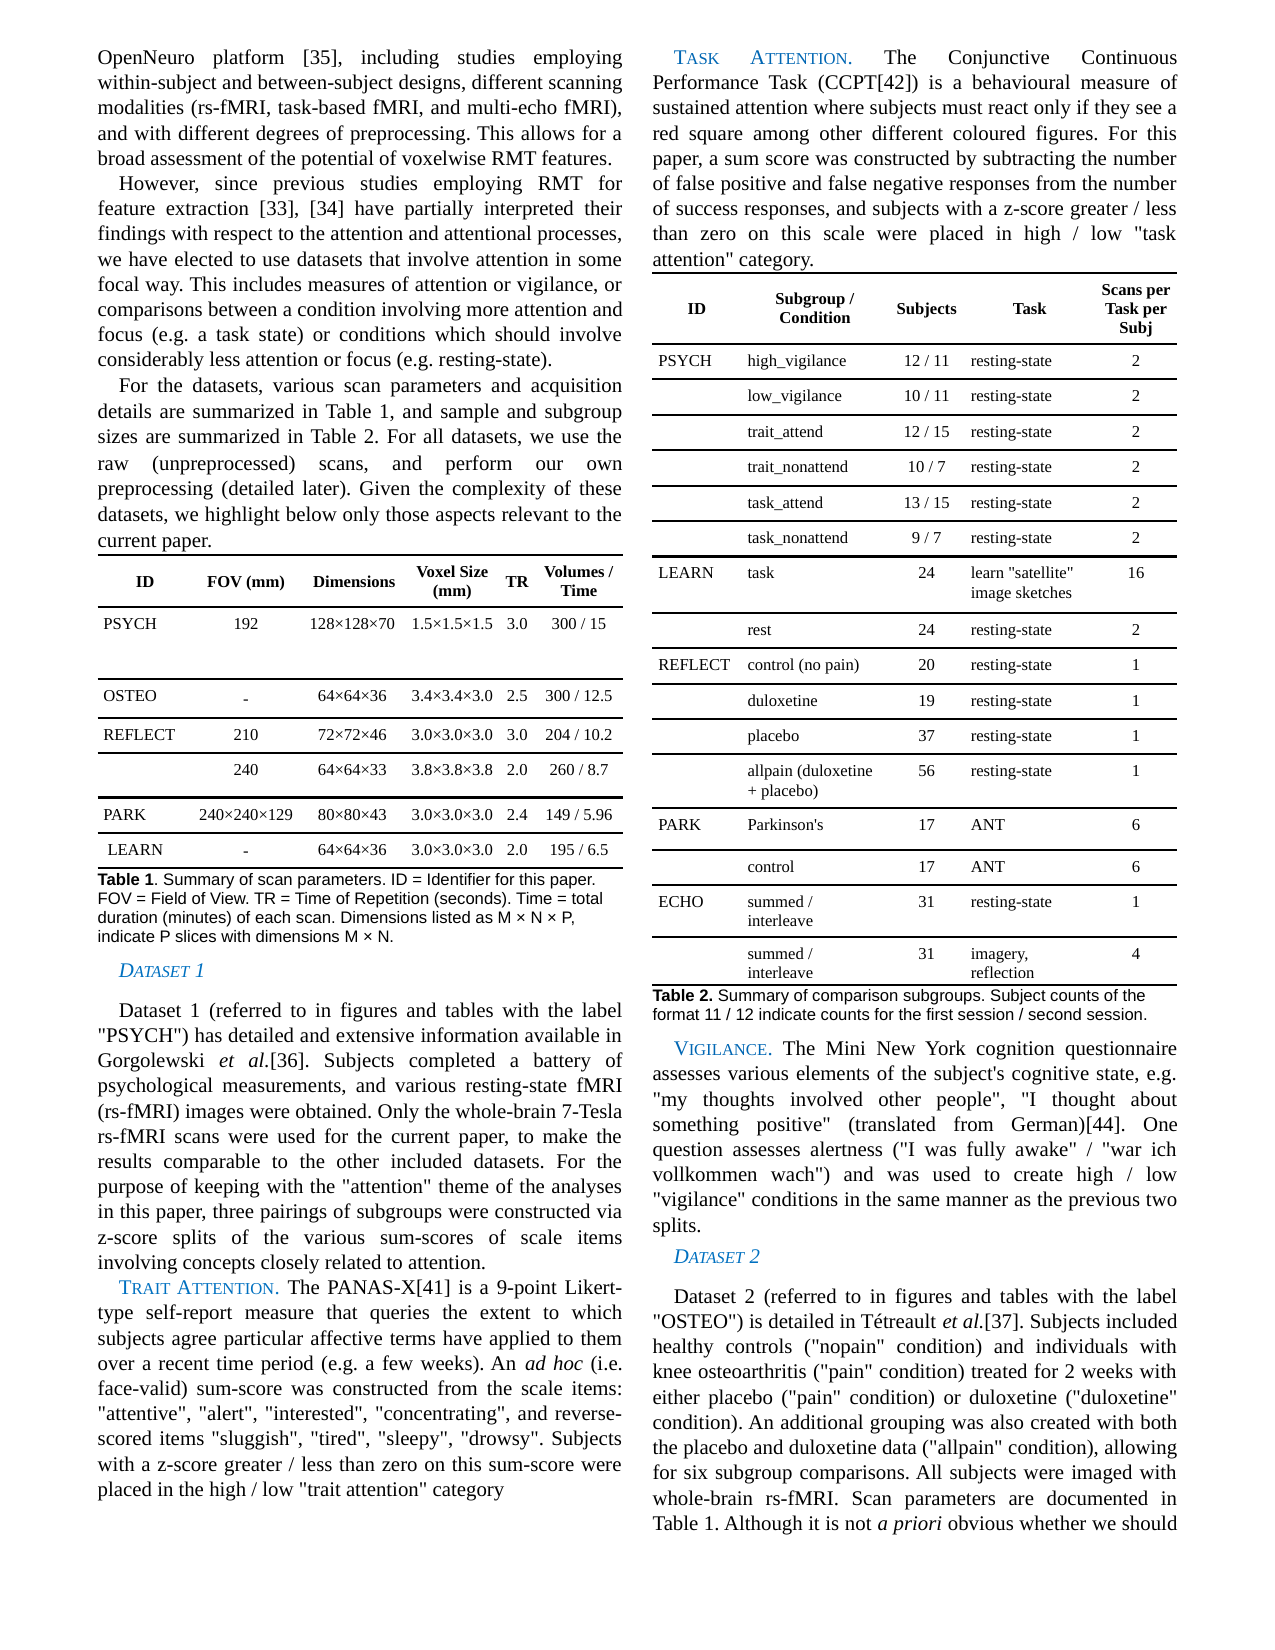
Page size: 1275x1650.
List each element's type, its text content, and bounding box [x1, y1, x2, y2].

table_cell resting-state [965, 755, 1094, 807]
table_cell 210 [193, 719, 299, 752]
table_cell 2 [1094, 487, 1177, 520]
table_cell trait_nonattend [741, 451, 888, 484]
text Dataset 1 (referred to in figures and tables with the label "PSYCH") has detailed and extensive information available in Gorgolewski et al.[36]. Subjects completed a battery of psychological measurements, and various resting-state fMRI (rs-fMRI) images were obtained. Only the whole-brain 7-Tesla rs-fMRI scans were used for the current paper, to make the results comparable to the other included datasets. For the purpose of keeping with the "attention" theme of the analyses in this paper, three pairings of subgroups were constructed via z-score splits of the various sum-scores of scale items involving concepts closely related to attention. [97, 998, 623, 1274]
table_cell 204 / 10.2 [535, 719, 622, 752]
table_cell resting-state [965, 380, 1094, 414]
table_cell 2 [1094, 614, 1177, 647]
table_cell PSYCH [98, 608, 192, 678]
table_cell [652, 938, 741, 984]
table_cell [652, 685, 741, 718]
table_cell resting-state [965, 886, 1094, 936]
table_cell control (no pain) [741, 649, 888, 682]
table_cell 6 [1094, 809, 1177, 848]
table_cell OSTEO [98, 680, 192, 717]
table_cell 240×240×129 [193, 799, 299, 832]
table_cell 3.0×3.0×3.0 [405, 799, 499, 832]
table_cell 64×64×36 [299, 680, 405, 717]
table_cell 37 [888, 720, 965, 753]
table_cell 128×128×70 [299, 608, 405, 678]
table_cell placebo [741, 720, 888, 753]
table_cell 17 [888, 809, 965, 848]
table_cell PARK [98, 799, 192, 832]
text Trait Attention. The PANAS-X[41] is a 9-point Likert-type self-report measure that queries the extent to which subjects agree particular affective terms have applied to them over a recent time period (e.g. a few weeks). An ad hoc (i.e. face-valid) sum-score was constructed from the scale items: "attentive", "alert", "interested", "concentrating", and reverse-scored items "sluggish", "tired", "sleepy", "drowsy". Subjects with a z-score greater / less than zero on this sum-score were placed in the high / low "trait attention" category [97, 1275, 623, 1501]
table_cell 10 / 7 [888, 451, 965, 484]
table_header Subgroup / Condition [741, 274, 888, 343]
table_cell Parkinson's [741, 809, 888, 848]
text Vigilance. The Mini New York cognition questionnaire assesses various elements of the subject's cognitive state, e.g. "my thoughts involved other people", "I thought about something positive" (translated from German)[44]. One question assesses alertness ("I was fully awake" / "war ich vollkommen wach") and was used to create high / low "vigilance" conditions in the same manner as the previous two splits. [652, 1036, 1178, 1237]
table_cell REFLECT [652, 649, 741, 682]
text Table 1. Summary of scan parameters. ID = Identifier for this paper. FOV = Field of View. TR = Time of Repetition (seconds). Time = total duration (minutes) of each scan. Dimensions listed as M × N × P, indicate P slices with dimensions M × N. [97, 869, 623, 946]
table_cell 72×72×46 [299, 719, 405, 752]
table_cell 2 [1094, 380, 1177, 414]
table_cell 2.0 [499, 754, 535, 796]
table_cell low_vigilance [741, 380, 888, 414]
text Task Attention. The Conjunctive Continuous Performance Task (CCPT[42]) is a behavioural measure of sustained attention where subjects must react only if they see a red square among other different coloured figures. For this paper, a sum score was constructed by subtracting the number of false positive and false negative responses from the number of success responses, and subjects with a z-score greater / less than zero on this scale were placed in high / low "task attention" category. [652, 45, 1178, 271]
table_cell 1 [1094, 755, 1177, 807]
table_cell 12 / 15 [888, 416, 965, 449]
table_cell control [741, 851, 888, 884]
table_cell duloxetine [741, 685, 888, 718]
table_cell resting-state [965, 522, 1094, 555]
table_cell 13 / 15 [888, 487, 965, 520]
table_cell 240 [193, 754, 299, 796]
table_cell [652, 720, 741, 753]
table_cell task_attend [741, 487, 888, 520]
table_header TR [499, 556, 535, 606]
table_cell LEARN [98, 834, 192, 867]
table_cell [652, 451, 741, 484]
table_cell 1 [1094, 649, 1177, 682]
table_cell 10 / 11 [888, 380, 965, 414]
table_cell 24 [888, 558, 965, 612]
table_cell rest [741, 614, 888, 647]
table_cell resting-state [965, 416, 1094, 449]
table_cell PSYCH [652, 345, 741, 378]
table_cell 192 [193, 608, 299, 678]
table_cell [652, 614, 741, 647]
table_cell 300 / 12.5 [535, 680, 622, 717]
table_cell [652, 851, 741, 884]
table_cell 31 [888, 886, 965, 936]
table_cell task_nonattend [741, 522, 888, 555]
table_cell 56 [888, 755, 965, 807]
table_cell 1.5×1.5×1.5 [405, 608, 499, 678]
table_cell 3.0×3.0×3.0 [405, 834, 499, 867]
table_cell resting-state [965, 720, 1094, 753]
table_header Scans per Task per Subj [1094, 274, 1177, 343]
table_cell 19 [888, 685, 965, 718]
table_cell 64×64×33 [299, 754, 405, 796]
table_header Task [965, 274, 1094, 343]
table_header Subjects [888, 274, 965, 343]
table_cell 1 [1094, 720, 1177, 753]
table_cell [652, 487, 741, 520]
table_cell 2.4 [499, 799, 535, 832]
text OpenNeuro platform [35], including studies employing within-subject and between-subject designs, different scanning modalities (rs-fMRI, task-based fMRI, and multi-echo fMRI), and with different degrees of preprocessing. This allows for a broad assessment of the potential of voxelwise RMT features. [97, 45, 623, 170]
table_cell LEARN [652, 558, 741, 612]
table_header Voxel Size (mm) [405, 556, 499, 606]
table_cell 64×64×36 [299, 834, 405, 867]
table_header FOV (mm) [193, 556, 299, 606]
table_cell - [193, 834, 299, 867]
table_cell 149 / 5.96 [535, 799, 622, 832]
table_cell - [193, 680, 299, 717]
subtitle Dataset 1 [97, 958, 623, 982]
table_cell 80×80×43 [299, 799, 405, 832]
table_cell resting-state [965, 451, 1094, 484]
table_cell [652, 522, 741, 555]
table_cell summed / interleave [741, 886, 888, 936]
table_cell [652, 380, 741, 414]
table_cell imagery, reflection [965, 938, 1094, 984]
table_cell ANT [965, 851, 1094, 884]
table_cell ECHO [652, 886, 741, 936]
table_cell 3.8×3.8×3.8 [405, 754, 499, 796]
table_cell 20 [888, 649, 965, 682]
table_cell 2 [1094, 522, 1177, 555]
text Dataset 2 (referred to in figures and tables with the label "OSTEO") is detailed in Tétreault et al.[37]. Subjects included healthy controls ("nopain" condition) and individuals with knee osteoarthritis ("pain" condition) treated for 2 weeks with either placebo ("pain" condition) or duloxetine ("duloxetine" condition). An additional grouping was also created with both the placebo and duloxetine data ("allpain" condition), allowing for six subgroup comparisons. All subjects were imaged with whole-brain rs-fMRI. Scan parameters are documented in Table 1. Although it is not a priori obvious whether we should [652, 1284, 1178, 1535]
table_cell summed / interleave [741, 938, 888, 984]
table_cell 2 [1094, 345, 1177, 378]
table_cell 16 [1094, 558, 1177, 612]
table_cell 17 [888, 851, 965, 884]
table_cell 24 [888, 614, 965, 647]
table_cell resting-state [965, 487, 1094, 520]
table_cell 2 [1094, 416, 1177, 449]
table_cell 3.0×3.0×3.0 [405, 719, 499, 752]
table_cell 3.0 [499, 719, 535, 752]
table_cell resting-state [965, 345, 1094, 378]
table_cell [652, 755, 741, 807]
table_cell high_vigilance [741, 345, 888, 378]
table_cell ANT [965, 809, 1094, 848]
table_cell task [741, 558, 888, 612]
table_cell 2.0 [499, 834, 535, 867]
table_cell 4 [1094, 938, 1177, 984]
table_cell 2.5 [499, 680, 535, 717]
table_cell allpain (duloxetine + placebo) [741, 755, 888, 807]
table_header ID [98, 556, 192, 606]
table_cell 195 / 6.5 [535, 834, 622, 867]
table_header Volumes / Time [535, 556, 622, 606]
table_cell [98, 754, 192, 796]
table_header ID [652, 274, 741, 343]
table_cell 6 [1094, 851, 1177, 884]
text Table 2. Summary of comparison subgroups. Subject counts of the format 11 / 12 indicate counts for the first session / second session. [652, 986, 1178, 1024]
table_cell trait_attend [741, 416, 888, 449]
table_cell 3.0 [499, 608, 535, 678]
table_cell 1 [1094, 886, 1177, 936]
table_cell 9 / 7 [888, 522, 965, 555]
subtitle Dataset 2 [652, 1244, 1178, 1268]
text However, since previous studies employing RMT for feature extraction [33], [34] have partially interpreted their findings with respect to the attention and attentional processes, we have elected to use datasets that involve attention in some focal way. This includes measures of attention or vigilance, or comparisons between a condition involving more attention and focus (e.g. a task state) or conditions which should involve considerably less attention or focus (e.g. resting-state). [97, 171, 623, 371]
table_cell resting-state [965, 649, 1094, 682]
table_cell learn "satellite" image sketches [965, 558, 1094, 612]
table_cell PARK [652, 809, 741, 848]
table_cell 12 / 11 [888, 345, 965, 378]
table_cell resting-state [965, 614, 1094, 647]
table_cell 31 [888, 938, 965, 984]
table_cell 2 [1094, 451, 1177, 484]
table_header Dimensions [299, 556, 405, 606]
table_cell [652, 416, 741, 449]
table_cell 3.4×3.4×3.0 [405, 680, 499, 717]
table_cell 260 / 8.7 [535, 754, 622, 796]
table_cell 300 / 15 [535, 608, 622, 678]
table_cell resting-state [965, 685, 1094, 718]
text For the datasets, various scan parameters and acquisition details are summarized in Table 1, and sample and subgroup sizes are summarized in Table 2. For all datasets, we use the raw (unpreprocessed) scans, and perform our own preprocessing (detailed later). Given the complexity of these datasets, we highlight below only those aspects relevant to the current paper. [97, 373, 623, 552]
table_cell REFLECT [98, 719, 192, 752]
table_cell 1 [1094, 685, 1177, 718]
